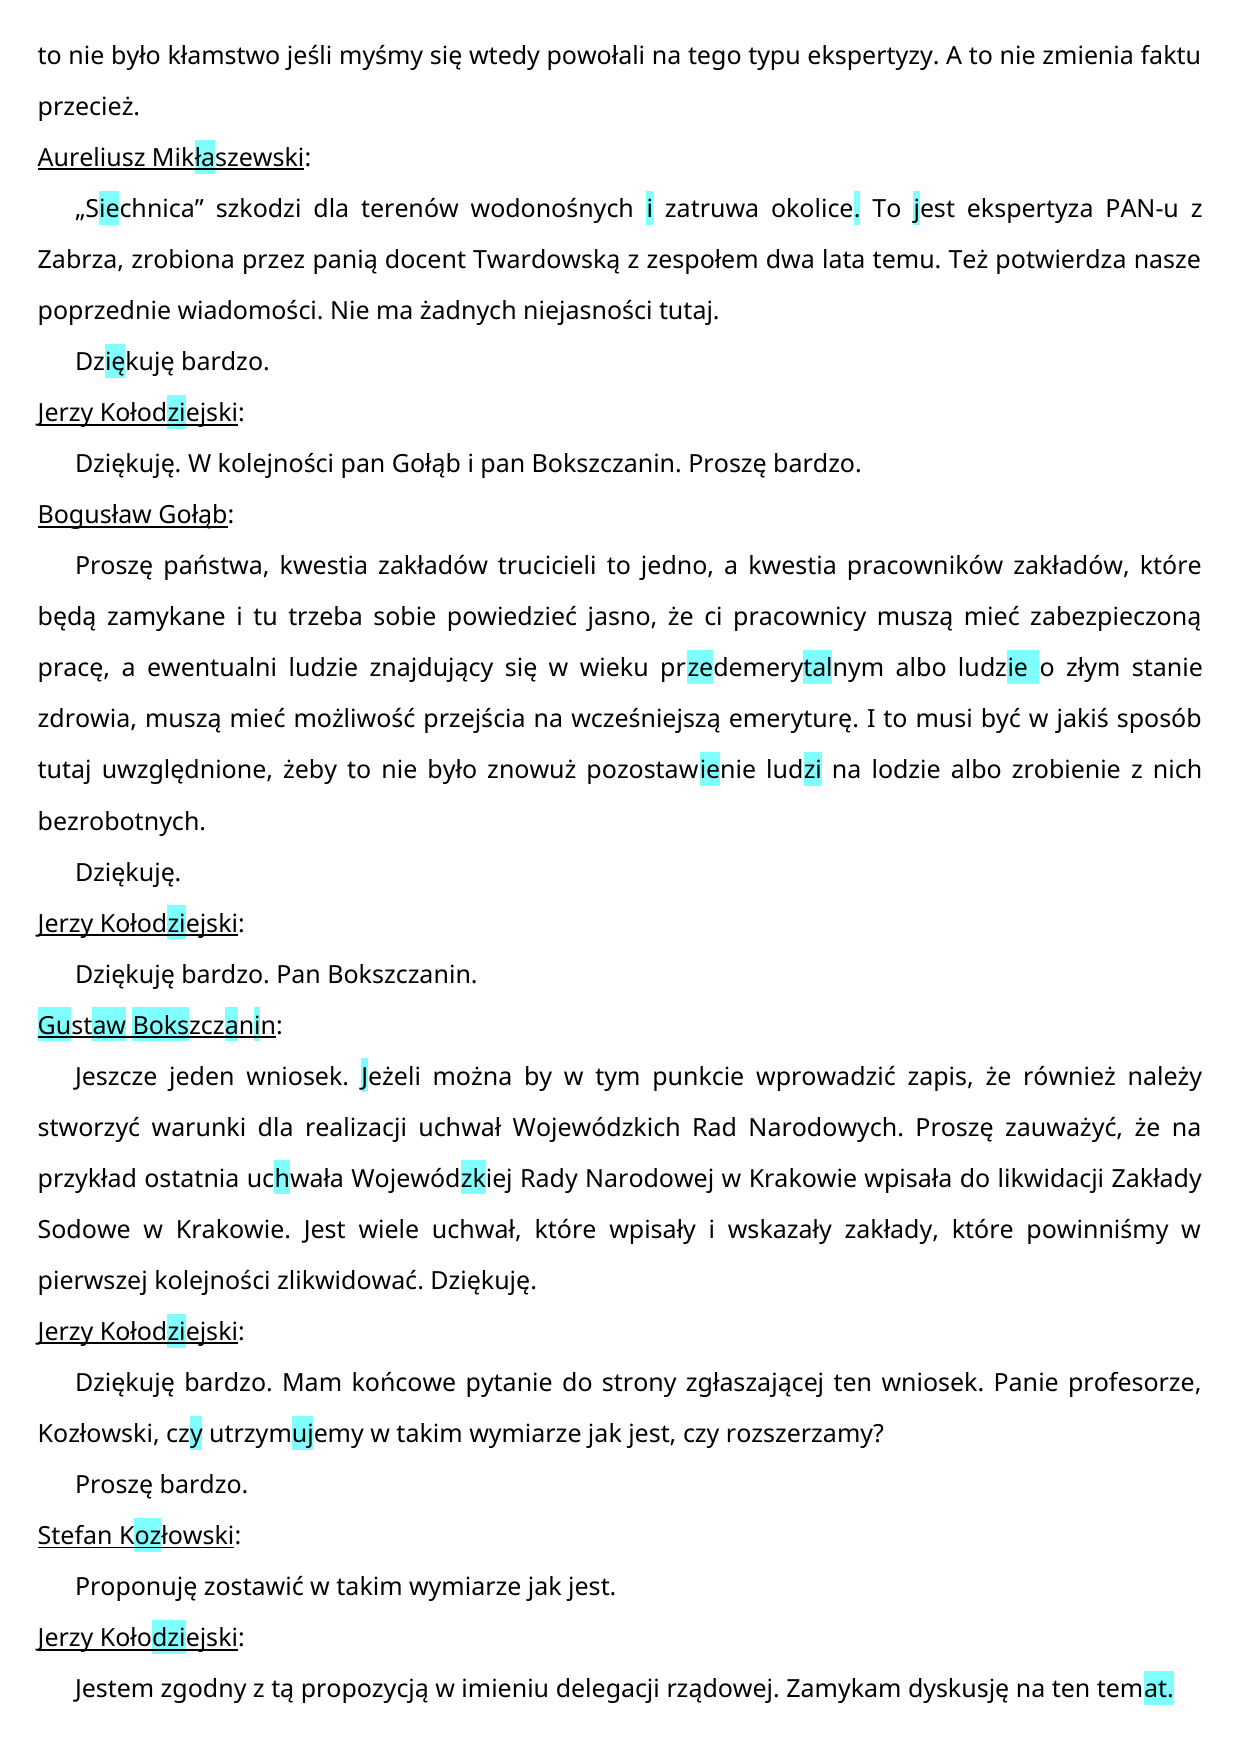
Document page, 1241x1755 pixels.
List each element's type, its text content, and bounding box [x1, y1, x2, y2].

text Dziękuję. [37, 854, 1203, 888]
text Jestem zgodny z tą propozycją w imieniu delegacji rządowej. Zamykam dyskusję na ten temat. [37, 1671, 1203, 1705]
text Proszę bardzo. [37, 1467, 1203, 1501]
text Dziękuję bardzo. Pan Bokszczanin. [37, 956, 1203, 990]
text Jerzy Kołodziejski: [37, 1620, 1203, 1654]
text Proszę państwa, kwestia zakładów trucicieli to jedno, a kwestia pracowników zakładów, które będą zamykane i tu trzeba sobie powiedzieć jasno, że ci pracownicy muszą mieć zabezpieczoną pracę, a ewentualni ludzie znajdujący się w wieku przedemerytalnym albo ludzie o złym stanie zdrowia, muszą mieć możliwość przejścia na wcześniejszą emeryturę. I to musi być w jakiś sposób tutaj uwzględnione, żeby to nie było znowuż pozostawienie ludzi na lodzie albo zrobienie z nich bezrobotnych. [37, 548, 1203, 837]
text Jeszcze jeden wniosek. Jeżeli można by w tym punkcie wprowadzić zapis, że również należy stworzyć warunki dla realizacji uchwał Wojewódzkich Rad Narodowych. Proszę zauważyć, że na przykład ostatnia uchwała Wojewódzkiej Rady Narodowej w Krakowie wpisała do likwidacji Zakłady Sodowe w Krakowie. Jest wiele uchwał, które wpisały i wskazały zakłady, które powinniśmy w pierwszej kolejności zlikwidować. Dziękuję. [37, 1058, 1203, 1297]
text Gustaw Bokszczanin: [37, 1007, 1203, 1041]
text to nie było kłamstwo jeśli myśmy się wtedy powołali na tego typu ekspertyzy. A to nie zmienia faktu przecież. [37, 37, 1203, 123]
text Jerzy Kołodziejski: [37, 395, 1203, 429]
text Dziękuję bardzo. [37, 344, 1203, 378]
text Stefan Kozłowski: [37, 1518, 1203, 1552]
text Jerzy Kołodziejski: [37, 905, 1203, 939]
text Proponuję zostawić w takim wymiarze jak jest. [37, 1569, 1203, 1603]
text Jerzy Kołodziejski: [37, 1313, 1203, 1348]
text Bogusław Gołąb: [37, 497, 1203, 531]
text „Siechnica” szkodzi dla terenów wodonośnych i zatruwa okolice. To jest ekspertyza PAN-u z Zabrza, zrobiona przez panią docent Twardowską z zespołem dwa lata temu. Też potwierdza nasze poprzednie wiadomości. Nie ma żadnych niejasności tutaj. [37, 191, 1203, 327]
text Dziękuję. W kolejności pan Gołąb i pan Bokszczanin. Proszę bardzo. [37, 446, 1203, 480]
text Dziękuję bardzo. Mam końcowe pytanie do strony zgłaszającej ten wniosek. Panie profesorze, Kozłowski, czy utrzymujemy w takim wymiarze jak jest, czy rozszerzamy? [37, 1364, 1203, 1450]
text Aureliusz Mikłaszewski: [37, 139, 1203, 174]
